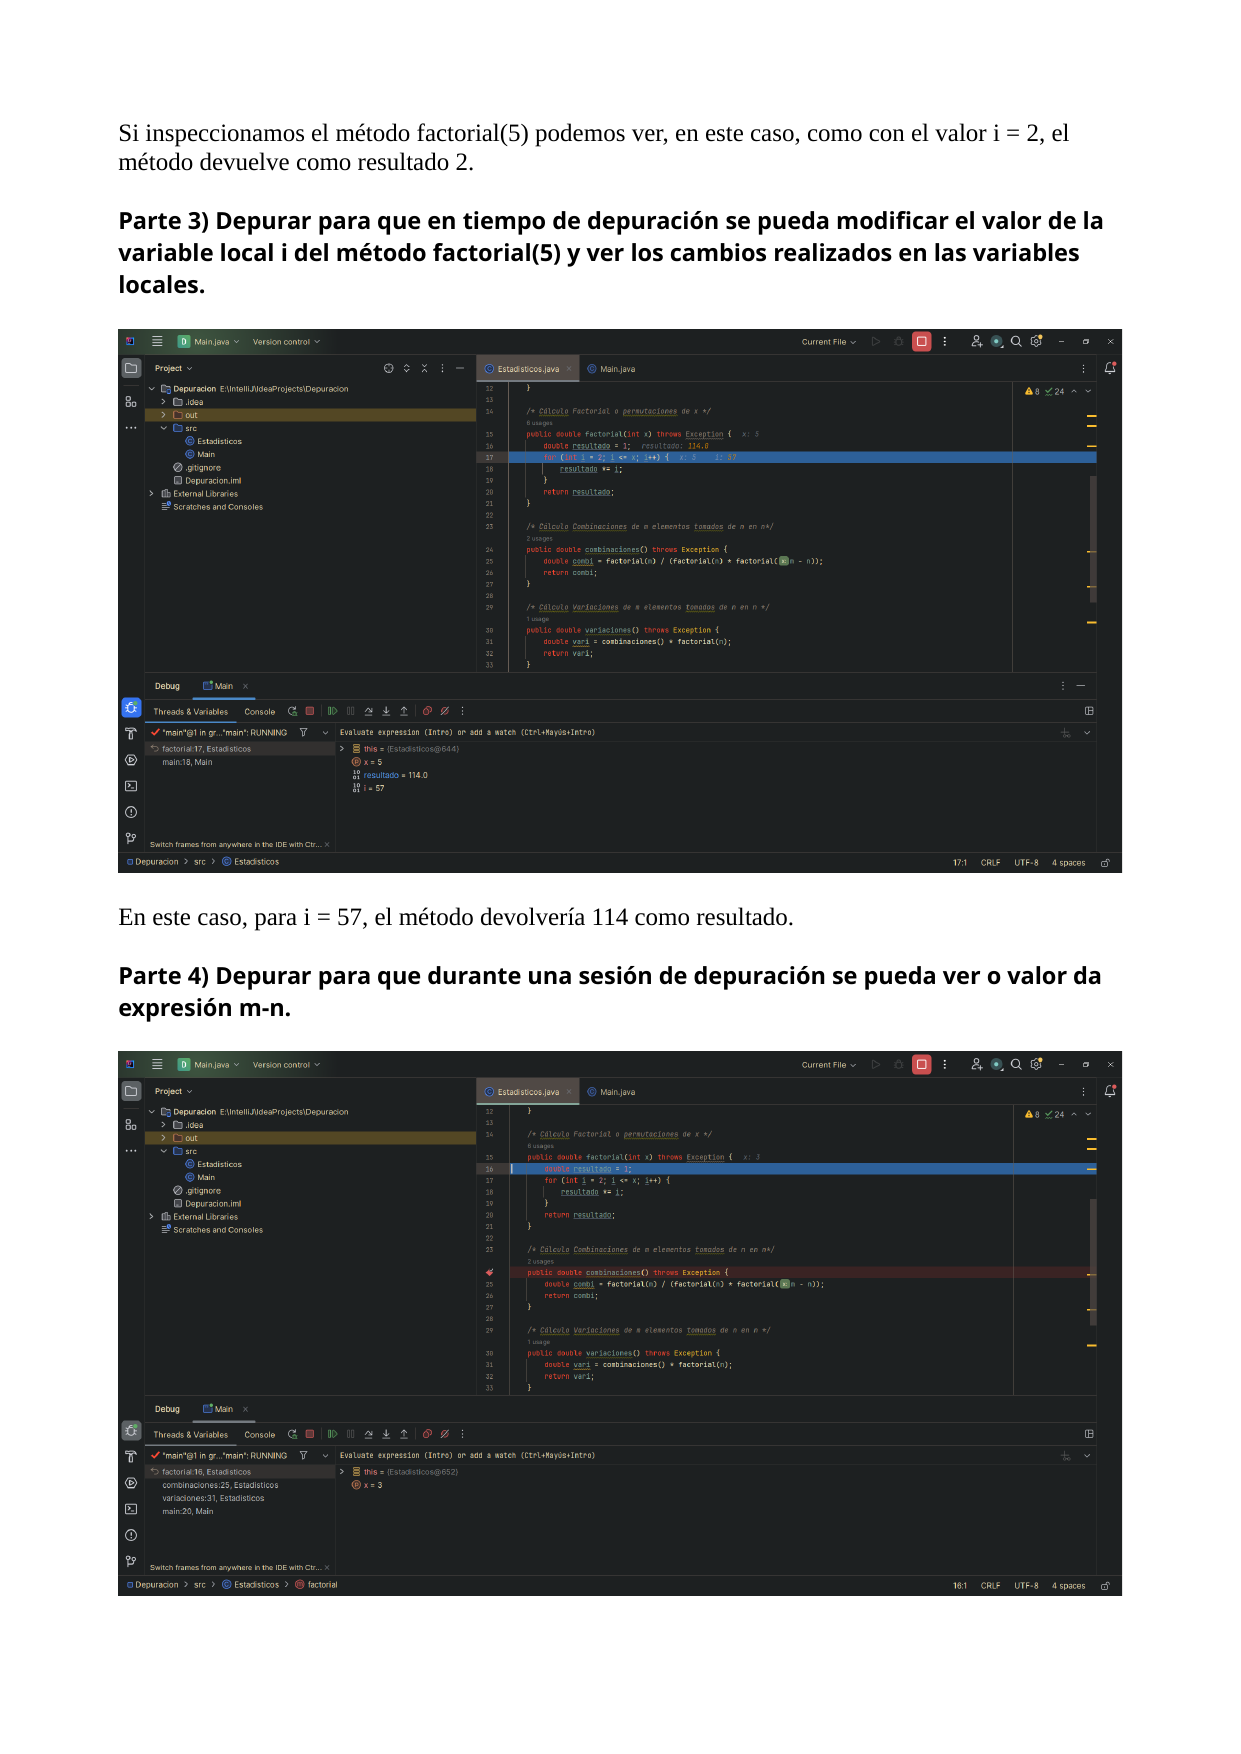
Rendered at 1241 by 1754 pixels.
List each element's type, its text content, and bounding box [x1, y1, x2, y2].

picture [118, 329, 1123, 873]
text En este caso, para i = 57, el método devolvería 114 como resultado. [118, 902, 1122, 930]
text Si inspeccionamos el método factorial(5) podemos ver, en este caso, como con el valor i = 2, el método devuelve como resultado 2. [118, 118, 1122, 176]
text Parte 3) Depurar para que en tiempo de depuración se pueda modificar el valor de la variable local i del método factorial(5) y ver los cambios realizados en las variables locales. [118, 204, 1122, 300]
picture [118, 1051, 1123, 1596]
text Parte 4) Depurar para que durante una sesión de depuración se pueda ver o valor da expresión m-n. [118, 959, 1122, 1023]
